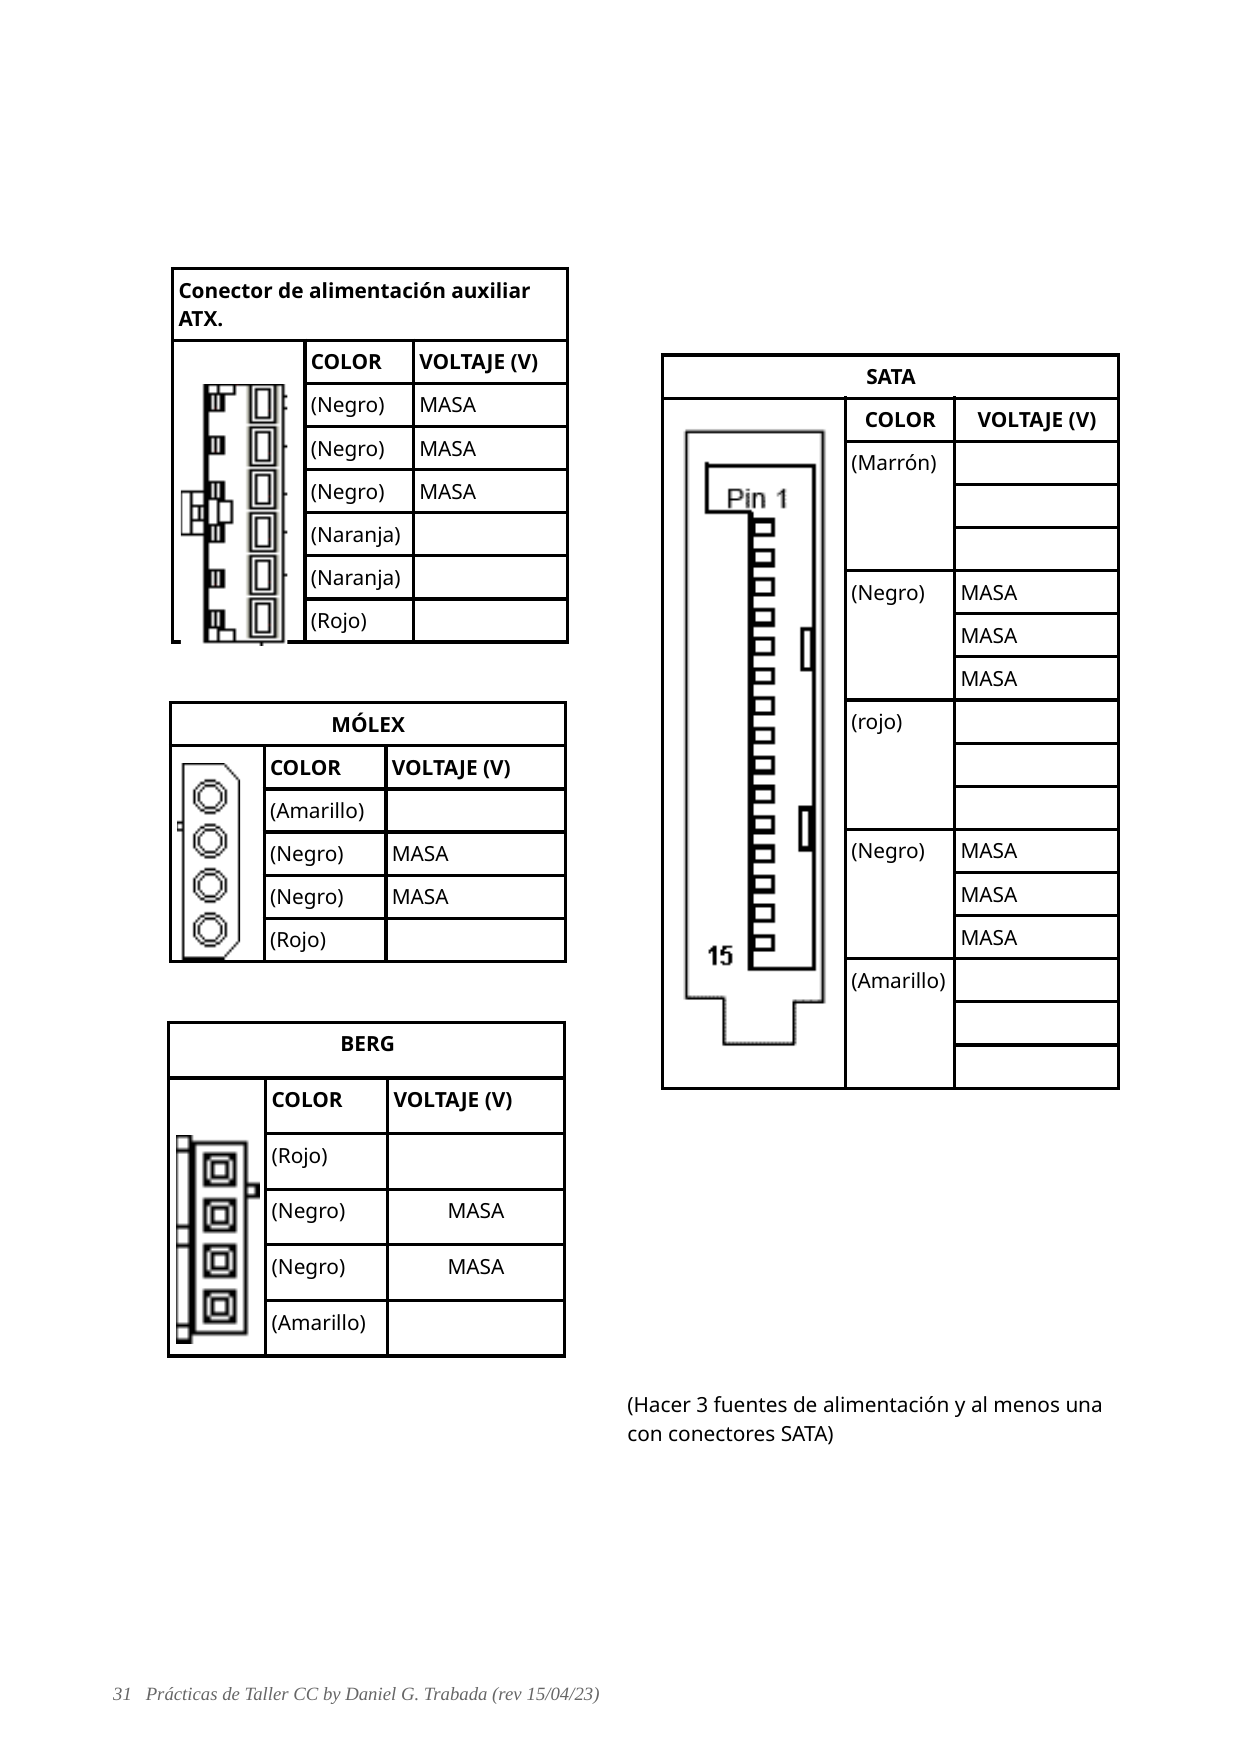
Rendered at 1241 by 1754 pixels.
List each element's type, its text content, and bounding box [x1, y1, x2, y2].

text (Hacer 3 fuentes de alimentación y al menos una con conectores SATA) [627, 1391, 1141, 1447]
table_cell (Negro) [266, 877, 384, 917]
table_cell [956, 745, 1117, 784]
table_cell (Amarillo) [847, 960, 953, 1086]
table_cell VOLTAJE (V) [389, 1080, 563, 1132]
table_cell (Negro) [267, 1246, 386, 1299]
table_cell [389, 1302, 563, 1354]
table_cell MASA [415, 385, 566, 425]
table_header BERG [170, 1024, 563, 1076]
table_cell [956, 1003, 1117, 1043]
table_cell (Marrón) [847, 443, 953, 569]
table_cell MASA [956, 831, 1117, 871]
table_cell (Negro) [266, 834, 384, 873]
table_cell COLOR [307, 342, 412, 382]
table_cell MASA [415, 471, 566, 511]
table_cell (rojo) [847, 702, 953, 828]
table_cell (Negro) [847, 572, 953, 698]
table_cell VOLTAJE (V) [415, 342, 566, 382]
table_cell [170, 1080, 264, 1343]
table_cell COLOR [267, 1080, 386, 1132]
table_cell [956, 486, 1117, 526]
table_cell (Rojo) [266, 920, 384, 960]
table_cell [170, 1344, 264, 1354]
table_cell [956, 960, 1117, 1000]
table_cell (Amarillo) [267, 1302, 386, 1354]
table_cell [956, 529, 1117, 569]
table_header Conector de alimentación auxiliar ATX. [174, 270, 566, 338]
picture [176, 1135, 260, 1344]
table_cell (Rojo) [267, 1135, 386, 1187]
table_cell [956, 443, 1117, 483]
picture [177, 763, 241, 960]
table_cell MASA [388, 834, 564, 873]
table_cell [388, 920, 564, 960]
table_cell VOLTAJE (V) [956, 400, 1117, 439]
table_cell [415, 514, 566, 554]
table_cell (Negro) [267, 1191, 386, 1243]
table_cell [956, 1047, 1117, 1086]
table_cell MASA [388, 877, 564, 917]
table_cell (Negro) [307, 385, 412, 425]
table_cell [956, 788, 1117, 828]
table_cell MASA [389, 1246, 563, 1299]
table_cell [389, 1135, 563, 1187]
table_cell [388, 791, 564, 830]
table_cell MASA [415, 428, 566, 468]
table_cell MASA [956, 658, 1117, 698]
table_cell MASA [956, 615, 1117, 655]
table_cell (Naranja) [307, 557, 412, 597]
table_cell VOLTAJE (V) [388, 747, 564, 787]
table_cell MASA [956, 572, 1117, 612]
table_cell [172, 747, 263, 959]
table_cell (Naranja) [307, 514, 412, 554]
table_cell [415, 601, 566, 640]
table_cell (Amarillo) [266, 791, 384, 830]
picture [180, 384, 288, 646]
table_cell MASA [389, 1191, 563, 1243]
table_cell MASA [956, 917, 1117, 957]
table_cell [415, 557, 566, 597]
table_cell (Negro) [307, 471, 412, 511]
table_cell [956, 702, 1117, 741]
table_header MÓLEX [172, 704, 564, 744]
picture [682, 426, 830, 1048]
table_cell COLOR [847, 400, 953, 439]
table_cell COLOR [266, 747, 384, 787]
table_cell (Negro) [847, 831, 953, 957]
table_cell [174, 342, 303, 640]
table_cell [664, 400, 844, 1086]
table_cell (Rojo) [307, 601, 412, 640]
table_cell MASA [956, 874, 1117, 914]
table_header SATA [664, 357, 1117, 396]
table_cell (Negro) [307, 428, 412, 468]
